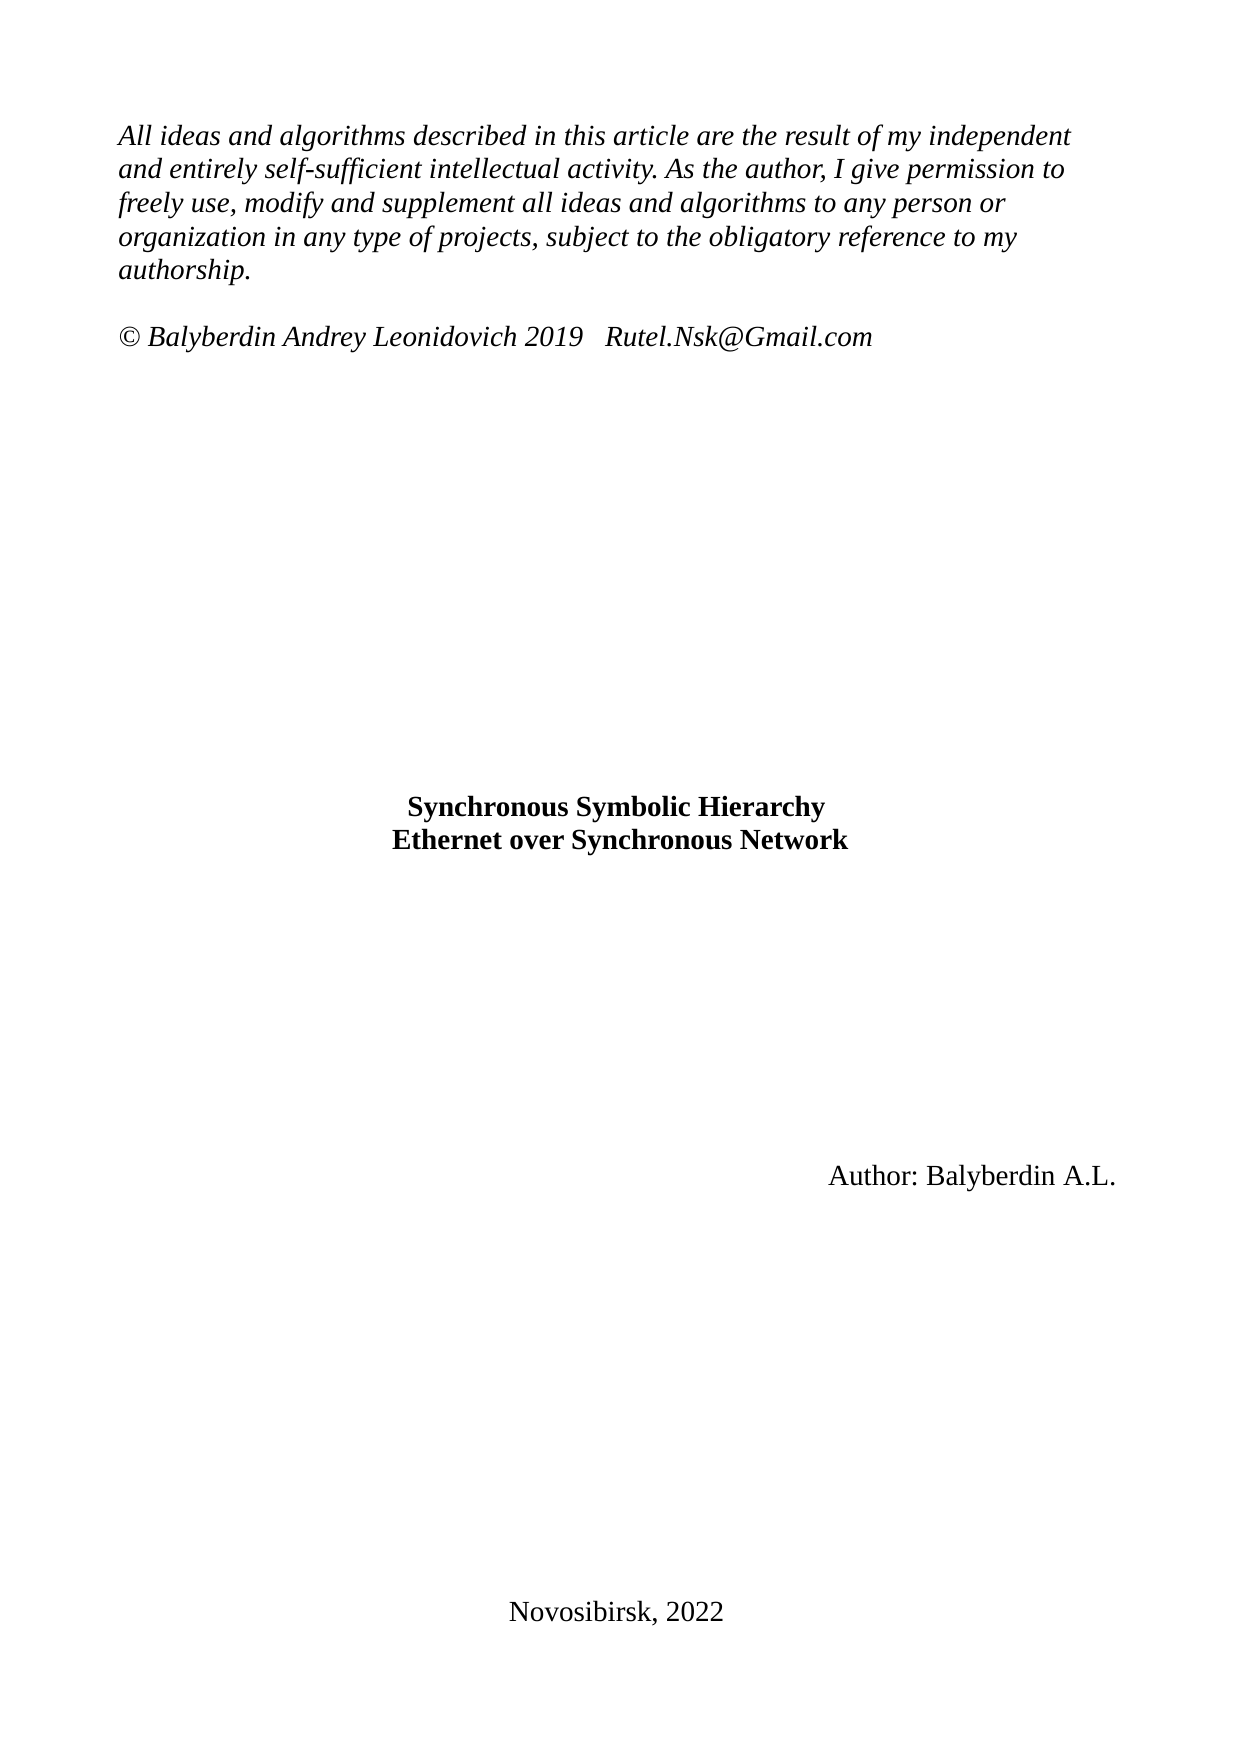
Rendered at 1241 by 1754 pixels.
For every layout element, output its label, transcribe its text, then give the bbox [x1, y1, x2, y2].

text All ideas and algorithms described in this article are the result of my independent and entirely self-sufficient intellectual activity. As the author, I give permission to freely use, modify and supplement all ideas and algorithms to any person or organization in any type of projects, subject to the obligatory reference to my authorship. [118, 118, 1122, 286]
text Ethernet over Synchronous Network [118, 822, 1122, 856]
text Author: Balyberdin А.L. [118, 1158, 1122, 1191]
text © Balyberdin Andrey Leonidovich 2019 Rutel.Nsk@Gmail.com [118, 319, 1122, 353]
text Novosibirsk, 2022 [118, 1594, 1122, 1627]
text Synchronous Symbolic Hierarchy [118, 789, 1122, 822]
